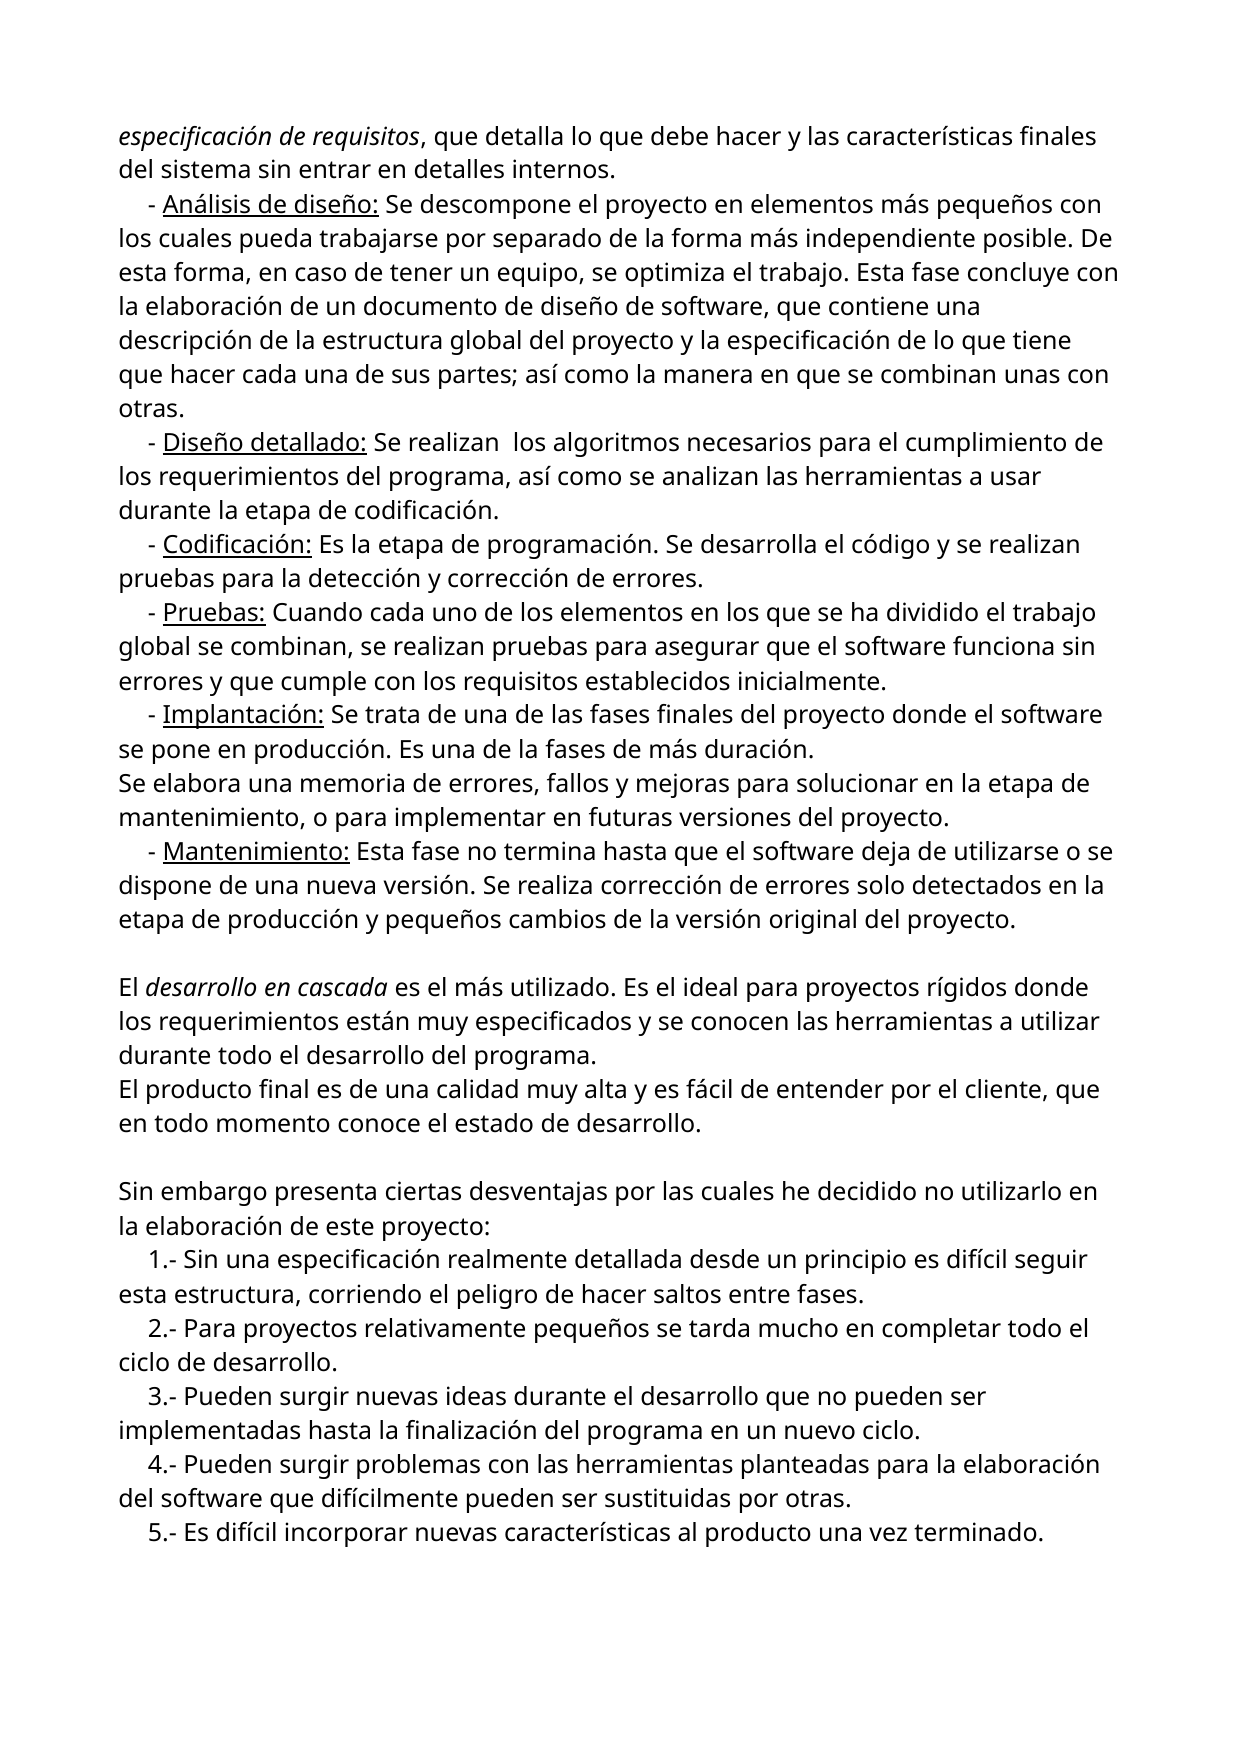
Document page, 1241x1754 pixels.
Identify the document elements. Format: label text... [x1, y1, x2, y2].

text - Pruebas: Cuando cada uno de los elementos en los que se ha dividido el trabajo global se combinan, se realizan pruebas para asegurar que el software funciona sin errores y que cumple con los requisitos establecidos inicialmente. [118, 595, 1122, 697]
text especificación de requisitos, que detalla lo que debe hacer y las características finales del sistema sin entrar en detalles internos. [118, 118, 1122, 186]
text - Análisis de diseño: Se descompone el proyecto en elementos más pequeños con los cuales pueda trabajarse por separado de la forma más independiente posible. De esta forma, en caso de tener un equipo, se optimiza el trabajo. Esta fase concluye con la elaboración de un documento de diseño de software, que contiene una descripción de la estructura global del proyecto y la especificación de lo que tiene que hacer cada una de sus partes; así como la manera en que se combinan unas con otras. [118, 186, 1122, 425]
text 2.- Para proyectos relativamente pequeños se tarda mucho en completar todo el ciclo de desarrollo. [118, 1310, 1122, 1378]
text - Diseño detallado: Se realizan los algoritmos necesarios para el cumplimiento de los requerimientos del programa, así como se analizan las herramientas a usar durante la etapa de codificación. [118, 425, 1122, 527]
text - Mantenimiento: Esta fase no termina hasta que el software deja de utilizarse o se dispone de una nueva versión. Se realiza corrección de errores solo detectados en la etapa de producción y pequeños cambios de la versión original del proyecto. [118, 833, 1122, 936]
text 1.- Sin una especificación realmente detallada desde un principio es difícil seguir esta estructura, corriendo el peligro de hacer saltos entre fases. [118, 1242, 1122, 1310]
text Sin embargo presenta ciertas desventajas por las cuales he decidido no utilizarlo en la elaboración de este proyecto: [118, 1174, 1122, 1242]
text - Implantación: Se trata de una de las fases finales del proyecto donde el software se pone en producción. Es una de la fases de más duración. [118, 697, 1122, 765]
text - Codificación: Es la etapa de programación. Se desarrolla el código y se realizan pruebas para la detección y corrección de errores. [118, 527, 1122, 595]
text 5.- Es difícil incorporar nuevas características al producto una vez terminado. [118, 1515, 1122, 1549]
text 3.- Pueden surgir nuevas ideas durante el desarrollo que no pueden ser implementadas hasta la finalización del programa en un nuevo ciclo. [118, 1378, 1122, 1447]
text El producto final es de una calidad muy alta y es fácil de entender por el cliente, que en todo momento conoce el estado de desarrollo. [118, 1072, 1122, 1140]
text El desarrollo en cascada es el más utilizado. Es el ideal para proyectos rígidos donde los requerimientos están muy especificados y se conocen las herramientas a utilizar durante todo el desarrollo del programa. [118, 970, 1122, 1072]
text Se elabora una memoria de errores, fallos y mejoras para solucionar en la etapa de mantenimiento, o para implementar en futuras versiones del proyecto. [118, 765, 1122, 833]
text 4.- Pueden surgir problemas con las herramientas planteadas para la elaboración del software que difícilmente pueden ser sustituidas por otras. [118, 1447, 1122, 1515]
